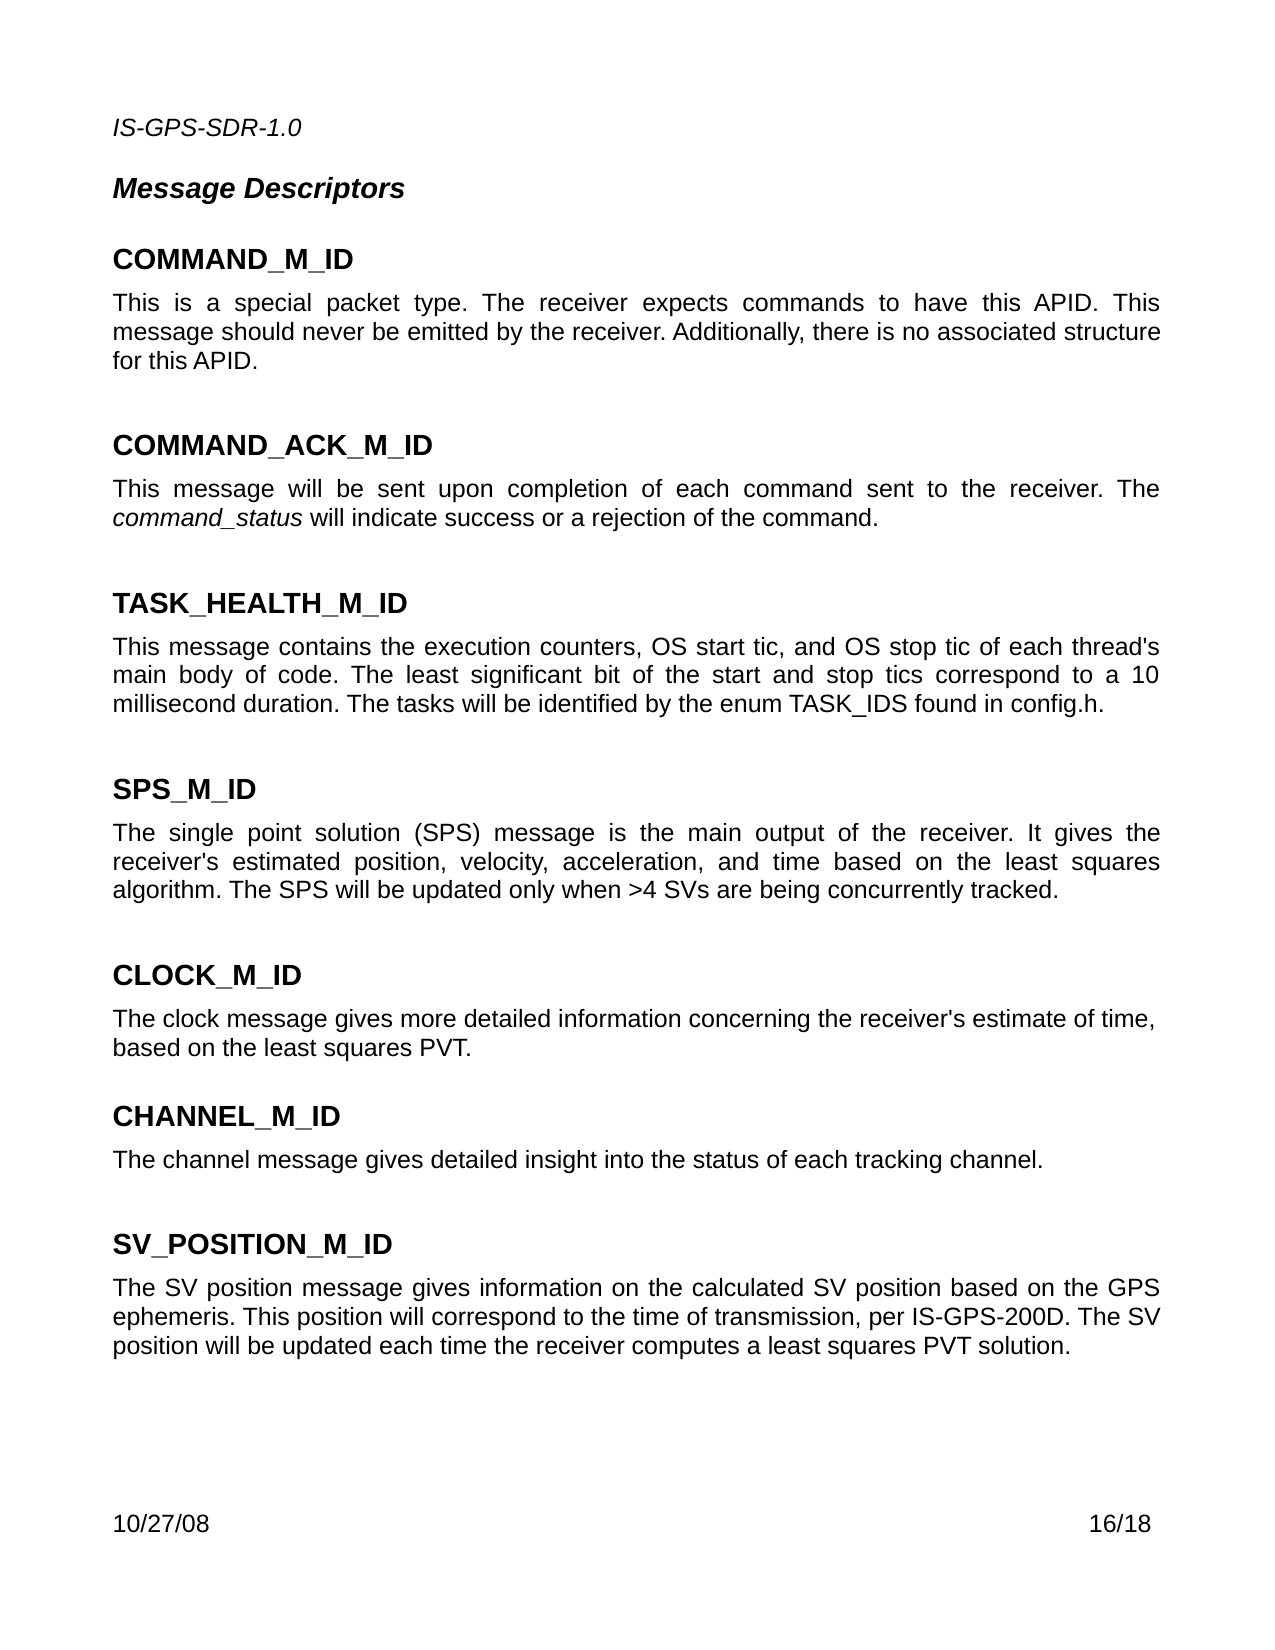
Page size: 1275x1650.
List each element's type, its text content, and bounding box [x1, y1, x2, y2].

subtitle COMMAND_ACK_M_ID [112, 428, 1162, 462]
subtitle TASK_HEALTH_M_ID [112, 586, 1162, 619]
text The SV position message gives information on the calculated SV position based on the GPS ephemeris. This position will correspond to the time of transmission, per IS-GPS-200D. The SV position will be updated each time the receiver computes a least squares PVT solution. [112, 1273, 1162, 1359]
subtitle SV_POSITION_M_ID [112, 1227, 1162, 1261]
subtitle Message Descriptors [112, 171, 1162, 205]
text This message will be sent upon completion of each command sent to the receiver. The command_status will indicate success or a rejection of the command. [112, 474, 1162, 532]
text The clock message gives more detailed information concerning the receiver's estimate of time, based on the least squares PVT. [112, 1004, 1162, 1061]
subtitle COMMAND_M_ID [112, 242, 1162, 276]
subtitle CHANNEL_M_ID [112, 1099, 1162, 1132]
subtitle CLOCK_M_ID [112, 958, 1162, 991]
text This is a special packet type. The receiver expects commands to have this APID. This message should never be emitted by the receiver. Additionally, there is no associated structure for this APID. [112, 288, 1162, 374]
subtitle SPS_M_ID [112, 772, 1162, 805]
text This message contains the execution counters, OS start tic, and OS stop tic of each thread's main body of code. The least significant bit of the start and stop tics correspond to a 10 millisecond duration. The tasks will be identified by the enum TASK_IDS found in config.h. [112, 632, 1162, 718]
text The single point solution (SPS) message is the main output of the receiver. It gives the receiver's estimated position, velocity, acceleration, and time based on the least squares algorithm. The SPS will be updated only when >4 SVs are being concurrently tracked. [112, 818, 1162, 904]
text The channel message gives detailed insight into the status of each tracking channel. [112, 1145, 1162, 1173]
